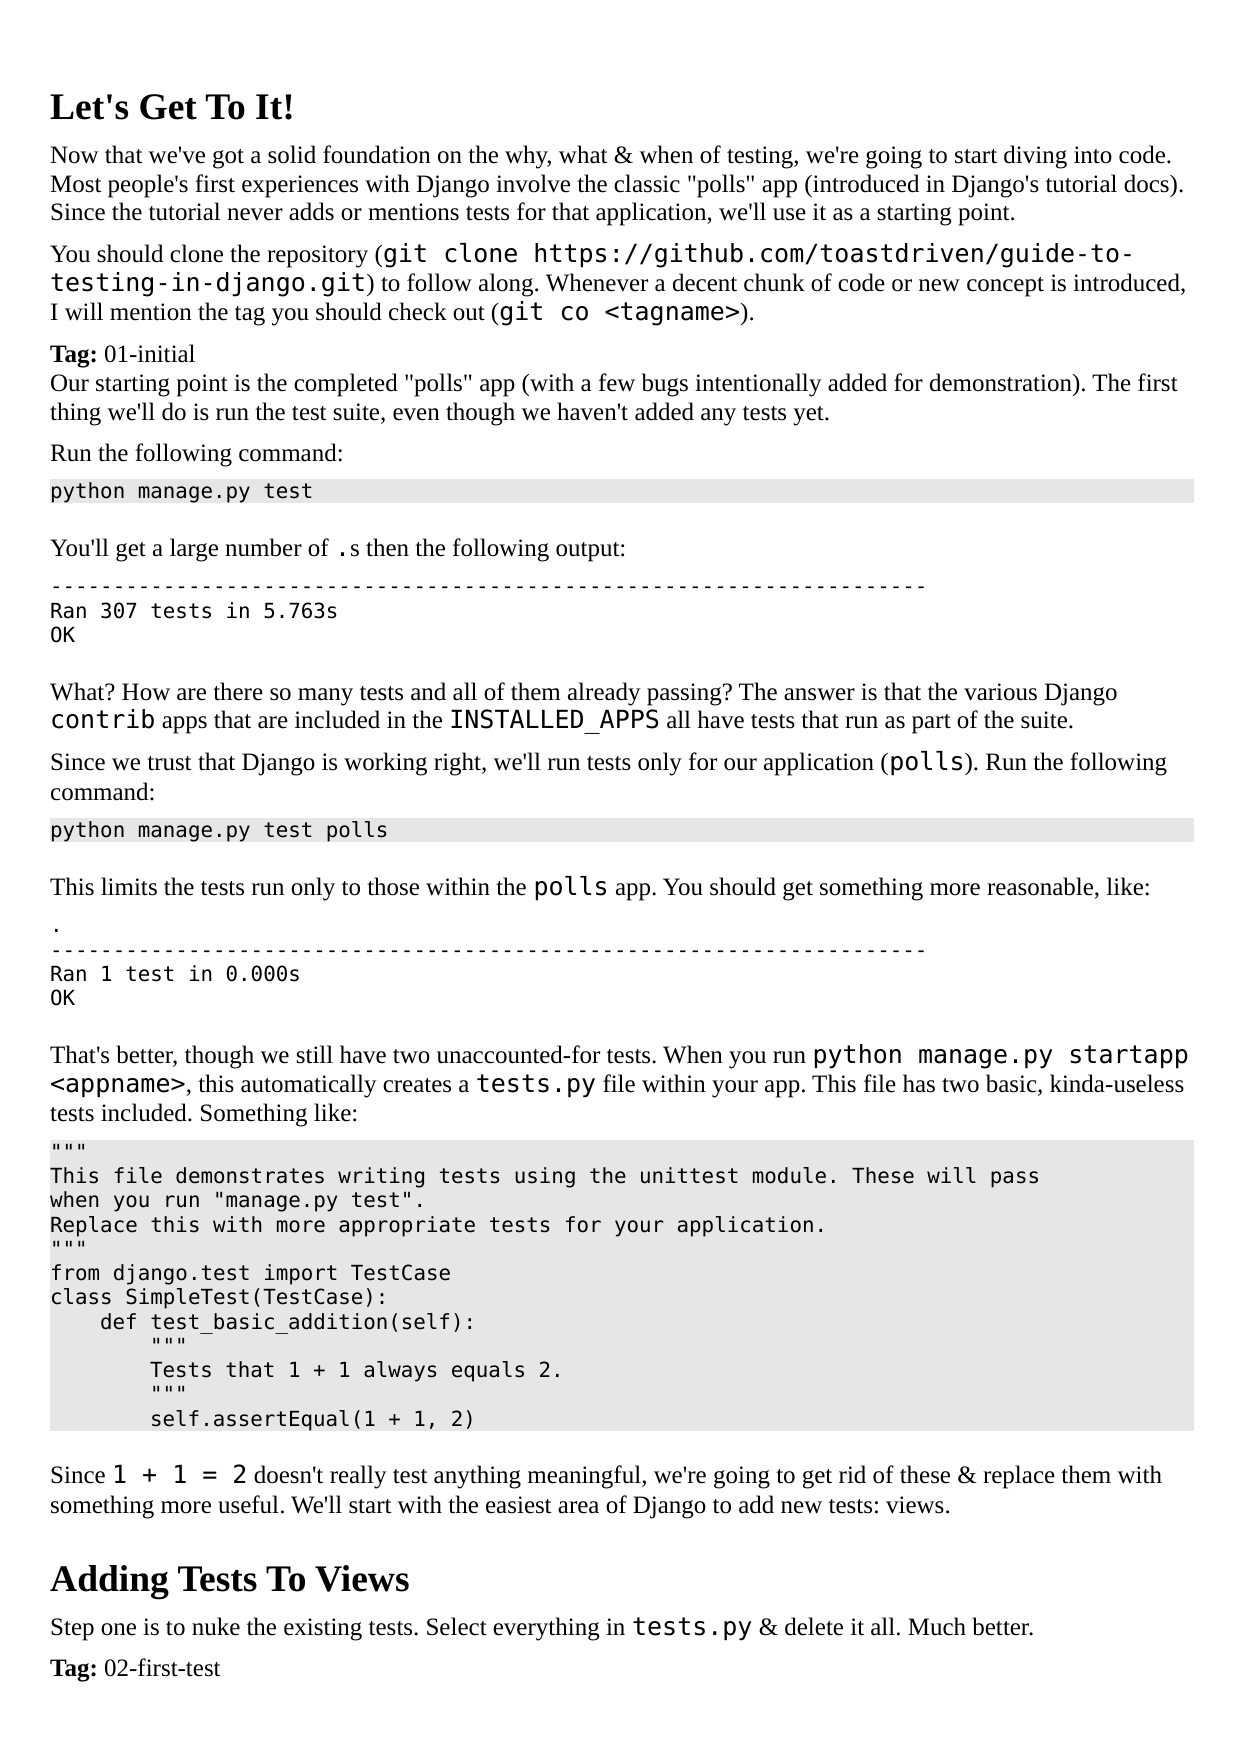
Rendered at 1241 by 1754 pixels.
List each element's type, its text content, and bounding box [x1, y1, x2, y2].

text Ran 307 tests in 5.763s [50, 599, 1194, 623]
subtitle Adding Tests To Views [50, 1556, 1194, 1599]
text self.assertEqual(1 + 1, 2) [50, 1407, 1194, 1431]
text Now that we've got a solid foundation on the why, what & when of testing, we're going to start diving into code. Most people's first experiences with Django involve the classic "polls" app (introduced in Django's tutorial docs). Since the tutorial never adds or mentions tests for that application, we'll use it as a starting point. [50, 140, 1194, 226]
text from django.test import TestCase [50, 1261, 1194, 1285]
text That's better, though we still have two unaccounted-for tests. When you run python manage.py startapp <appname>, this automatically creates a tests.py file within your app. This file has two basic, kinda-useless tests included. Something like: [50, 1040, 1194, 1127]
text def test_basic_addition(self): [50, 1310, 1194, 1334]
text ---------------------------------------------------------------------- [50, 938, 1194, 962]
text Step one is to nuke the existing tests. Select everything in tests.py & delete it all. Much better. [50, 1612, 1194, 1641]
text """ [50, 1382, 1194, 1407]
text Tag: 01-initial Our starting point is the completed "polls" app (with a few bugs intentionally added for demonstration). The first thing we'll do is run the test suite, even though we haven't added any tests yet. [50, 339, 1194, 425]
text Tag: 02-first-test [50, 1653, 1194, 1682]
text """ [50, 1140, 1194, 1164]
text Since we trust that Django is working right, we'll run tests only for our application (polls). Run the following command: [50, 747, 1194, 805]
text OK [50, 986, 1194, 1011]
text Tests that 1 + 1 always equals 2. [50, 1358, 1194, 1382]
text This limits the tests run only to those within the polls app. You should get something more reasonable, like: [50, 872, 1194, 901]
text You should clone the repository (git clone https://github.com/toastdriven/guide-to-testing-in-django.git) to follow along. Whenever a decent chunk of code or new concept is introduced, I will mention the tag you should check out (git co <tagname>). [50, 239, 1194, 327]
text """ [50, 1237, 1194, 1261]
text python manage.py test polls [50, 818, 1194, 842]
text . [50, 913, 1194, 938]
text class SimpleTest(TestCase): [50, 1285, 1194, 1310]
text Ran 1 test in 0.000s [50, 962, 1194, 986]
text ---------------------------------------------------------------------- [50, 574, 1194, 599]
text Since 1 + 1 = 2 doesn't really test anything meaningful, we're going to get rid of these & replace them with something more useful. We'll start with the easiest area of Django to add new tests: views. [50, 1461, 1194, 1518]
text You'll get a large number of .s then the following output: [50, 533, 1194, 562]
subtitle Let's Get To It! [50, 84, 1194, 127]
text What? How are there so many tests and all of them already passing? The answer is that the various Django contrib apps that are included in the INSTALLED_APPS all have tests that run as part of the suite. [50, 677, 1194, 735]
text python manage.py test [50, 479, 1194, 503]
text OK [50, 623, 1194, 647]
text when you run "manage.py test". [50, 1188, 1194, 1213]
text This file demonstrates writing tests using the unittest module. These will pass [50, 1164, 1194, 1188]
text """ [50, 1334, 1194, 1358]
text Run the following command: [50, 438, 1194, 467]
text Replace this with more appropriate tests for your application. [50, 1213, 1194, 1237]
